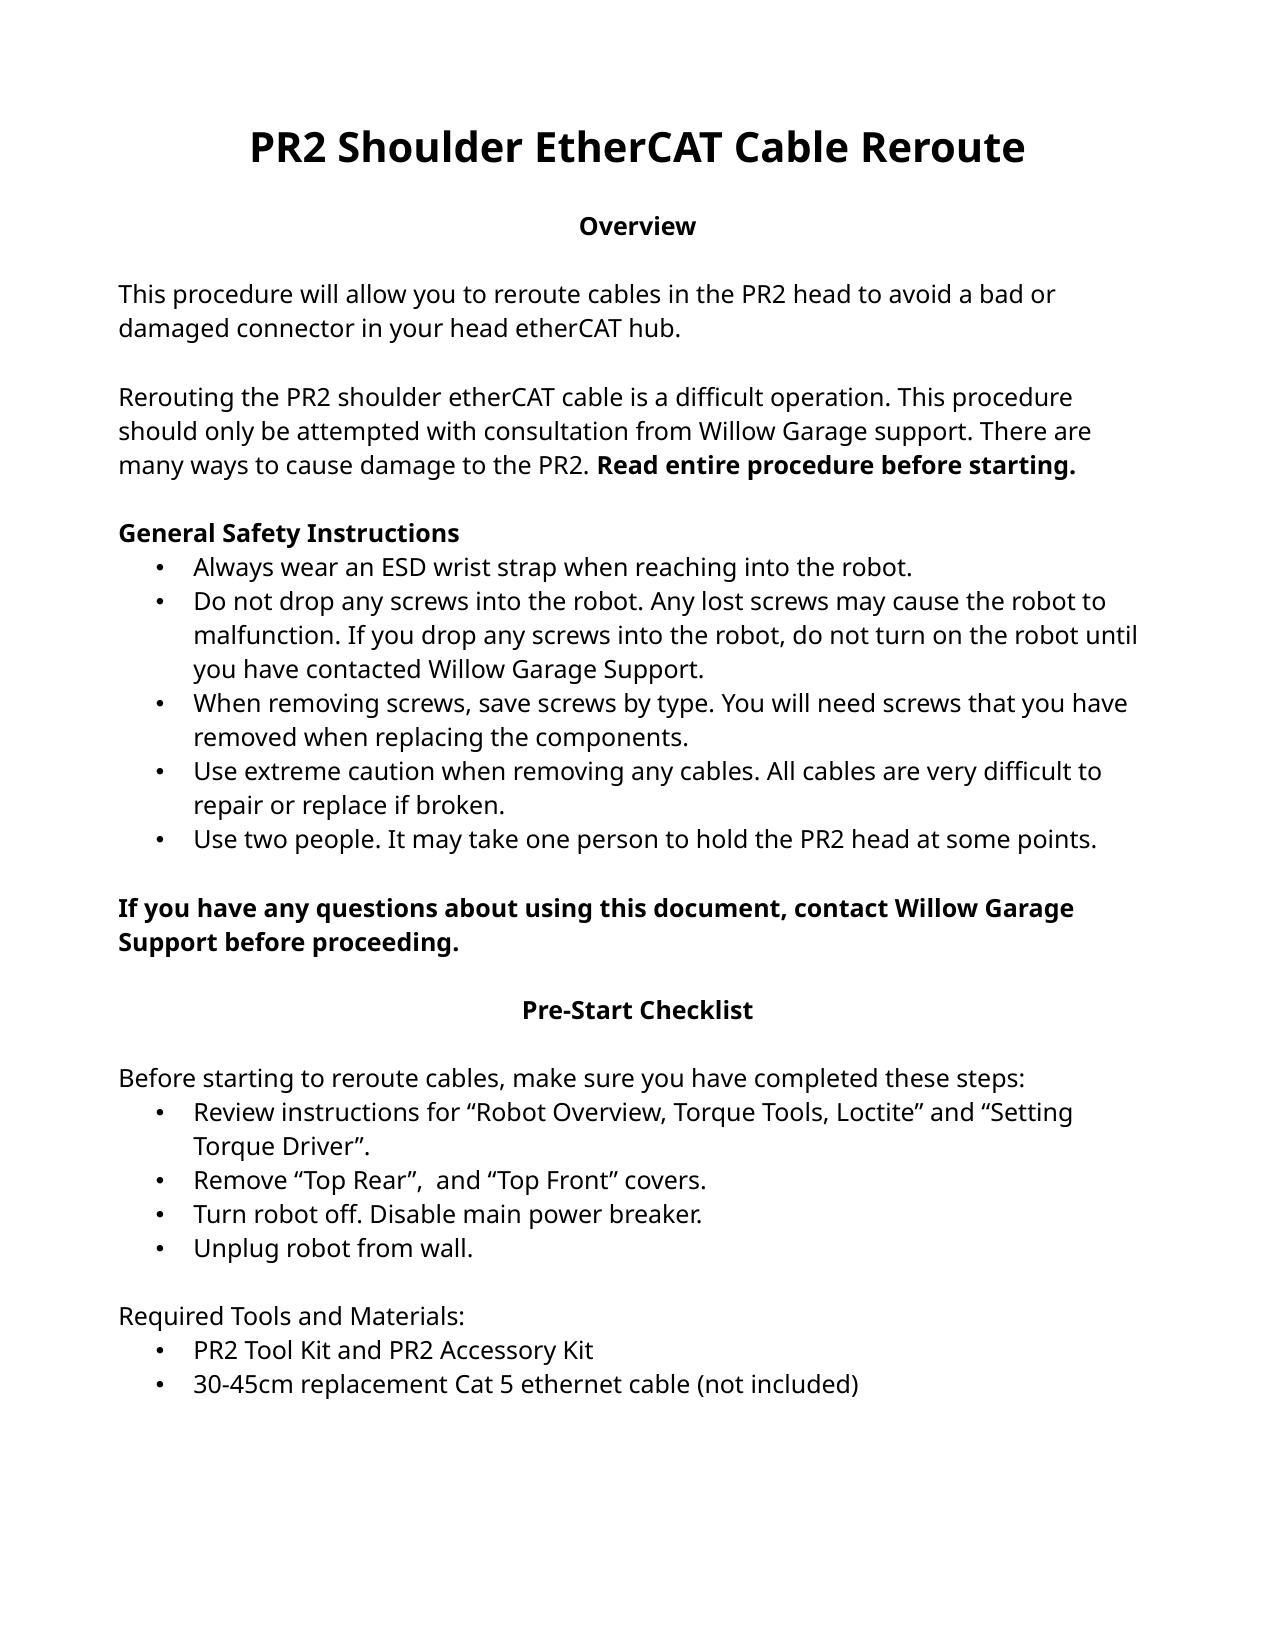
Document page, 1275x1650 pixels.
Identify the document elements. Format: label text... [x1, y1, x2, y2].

list Review instructions for “Robot Overview, Torque Tools, Loctite” and “Setting Torque Driver”. [156, 1094, 1157, 1163]
text General Safety Instructions [118, 516, 1157, 549]
text This procedure will allow you to reroute cables in the PR2 head to avoid a bad or damaged connector in your head etherCAT hub. [118, 277, 1157, 345]
list Use extreme caution when removing any cables. All cables are very difficult to repair or replace if broken. [156, 754, 1157, 822]
list Do not drop any screws into the robot. Any lost screws may cause the robot to malfunction. If you drop any screws into the robot, do not turn on the robot until you have contacted Willow Garage Support. [156, 584, 1157, 686]
list When removing screws, save screws by type. You will need screws that you have removed when replacing the components. [156, 686, 1157, 754]
list Use two people. It may take one person to hold the PR2 head at some points. [156, 822, 1157, 856]
list Remove “Top Rear”, and “Top Front” covers. [156, 1163, 1157, 1197]
list Always wear an ESD wrist strap when reaching into the robot. [156, 549, 1157, 584]
list Unplug robot from wall. [156, 1231, 1157, 1265]
text Required Tools and Materials: [118, 1299, 1157, 1333]
text Rerouting the PR2 shoulder etherCAT cable is a difficult operation. This procedure should only be attempted with consultation from Willow Garage support. There are many ways to cause damage to the PR2. Read entire procedure before starting. [118, 379, 1157, 481]
text Before starting to reroute cables, make sure you have completed these steps: [118, 1061, 1157, 1094]
text Overview [118, 209, 1157, 243]
text If you have any questions about using this document, contact Willow Garage Support before proceeding. [118, 890, 1157, 958]
list 30-45cm replacement Cat 5 ethernet cable (not included) [156, 1367, 1157, 1401]
list PR2 Tool Kit and PR2 Accessory Kit [156, 1333, 1157, 1367]
text Pre-Start Checklist [118, 992, 1157, 1026]
text PR2 Shoulder EtherCAT Cable Reroute [118, 118, 1157, 175]
list Turn robot off. Disable main power breaker. [156, 1197, 1157, 1231]
